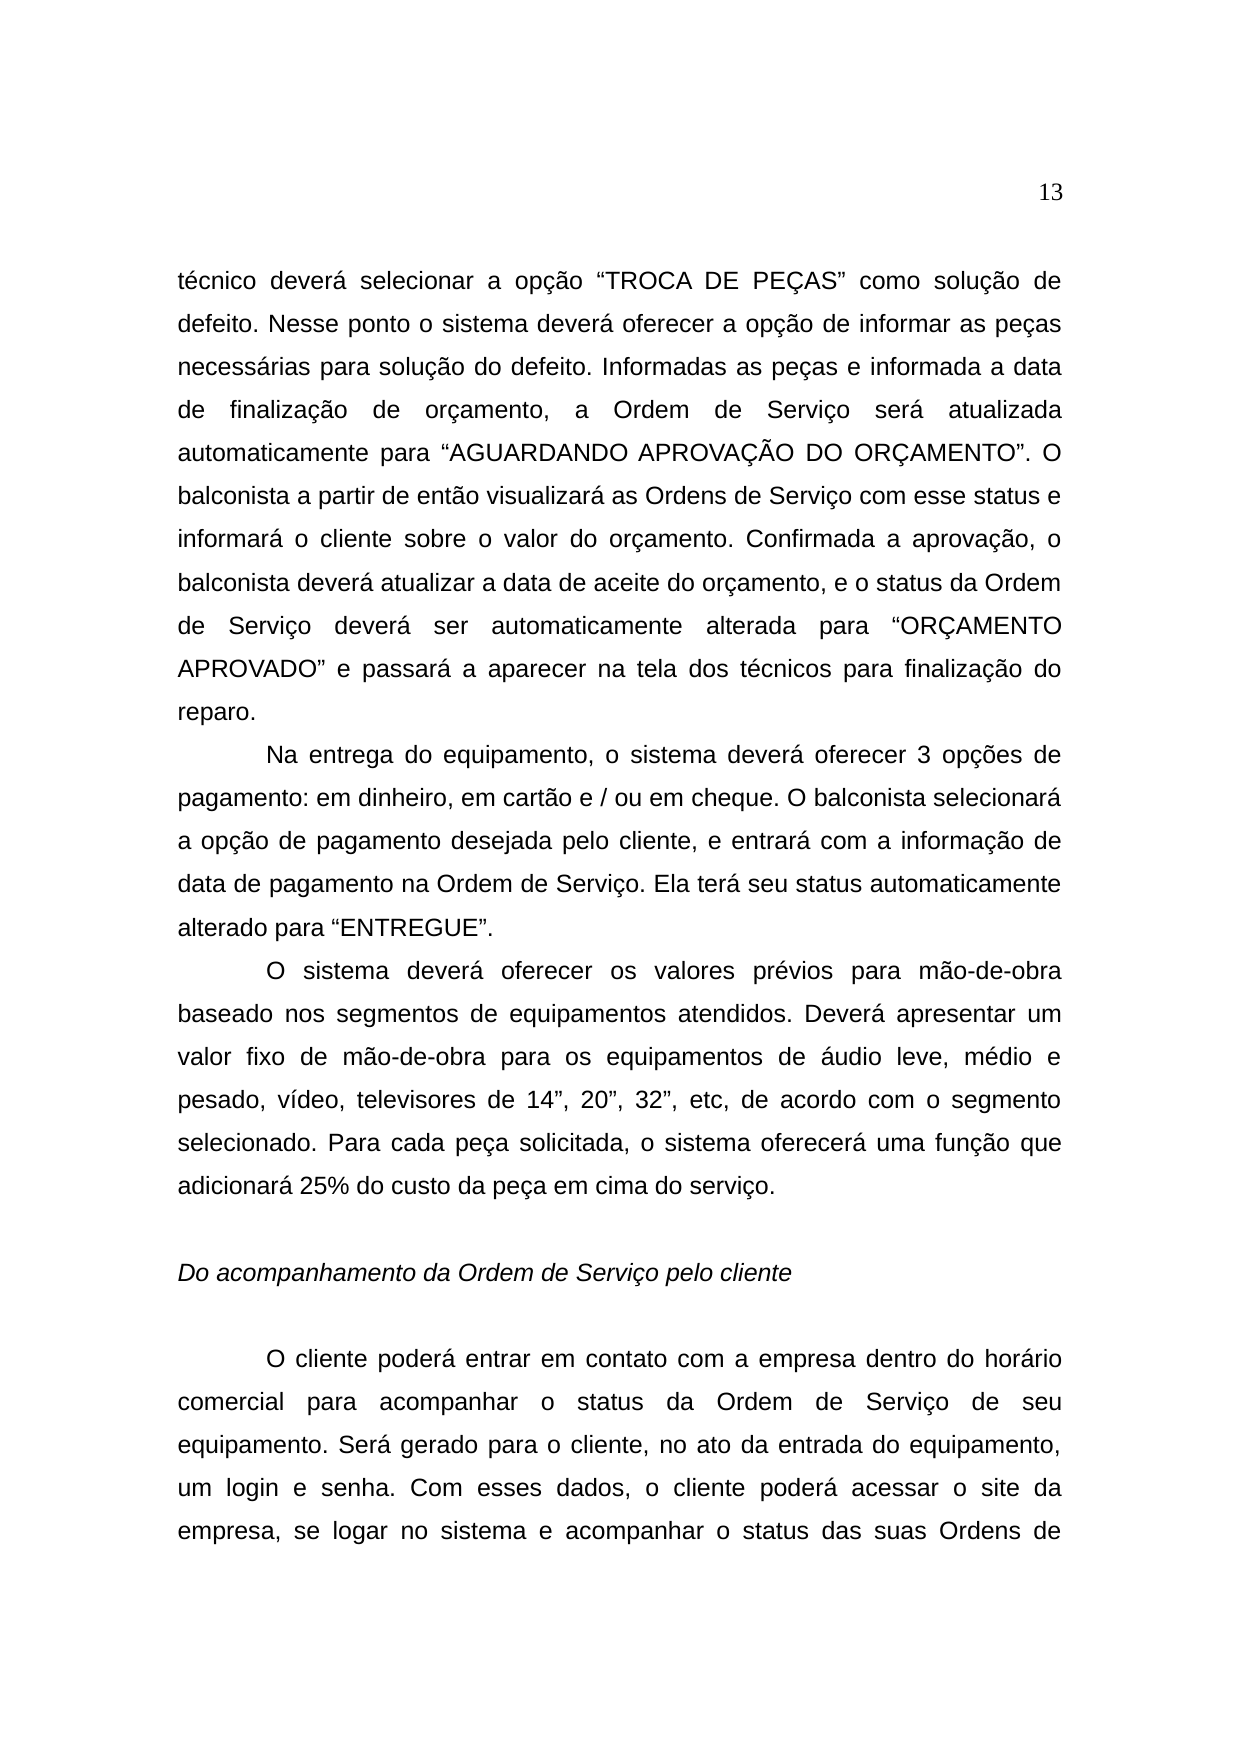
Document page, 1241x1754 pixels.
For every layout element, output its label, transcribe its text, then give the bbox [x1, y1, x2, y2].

text Do acompanhamento da Ordem de Serviço pelo cliente [177, 1258, 1063, 1286]
text O cliente poderá entrar em contato com a empresa dentro do horário comercial para acompanhar o status da Ordem de Serviço de seu equipamento. Será gerado para o cliente, no ato da entrada do equipamento, um login e senha. Com esses dados, o cliente poderá acessar o site da empresa, se logar no sistema e acompanhar o status das suas Ordens de [177, 1344, 1063, 1545]
text O sistema deverá oferecer os valores prévios para mão-de-obra baseado nos segmentos de equipamentos atendidos. Deverá apresentar um valor fixo de mão-de-obra para os equipamentos de áudio leve, médio e pesado, vídeo, televisores de 14”, 20”, 32”, etc, de acordo com o segmento selecionado. Para cada peça solicitada, o sistema oferecerá uma função que adicionará 25% do custo da peça em cima do serviço. [177, 956, 1063, 1200]
text técnico deverá selecionar a opção “TROCA DE PEÇAS” como solução de defeito. Nesse ponto o sistema deverá oferecer a opção de informar as peças necessárias para solução do defeito. Informadas as peças e informada a data de finalização de orçamento, a Ordem de Serviço será atualizada automaticamente para “AGUARDANDO APROVAÇÃO DO ORÇAMENTO”. O balconista a partir de então visualizará as Ordens de Serviço com esse status e informará o cliente sobre o valor do orçamento. Confirmada a aprovação, o balconista deverá atualizar a data de aceite do orçamento, e o status da Ordem de Serviço deverá ser automaticamente alterada para “ORÇAMENTO APROVADO” e passará a aparecer na tela dos técnicos para finalização do reparo. [177, 266, 1063, 726]
text Na entrega do equipamento, o sistema deverá oferecer 3 opções de pagamento: em dinheiro, em cartão e / ou em cheque. O balconista selecionará a opção de pagamento desejada pelo cliente, e entrará com a informação de data de pagamento na Ordem de Serviço. Ela terá seu status automaticamente alterado para “ENTREGUE”. [177, 740, 1063, 941]
